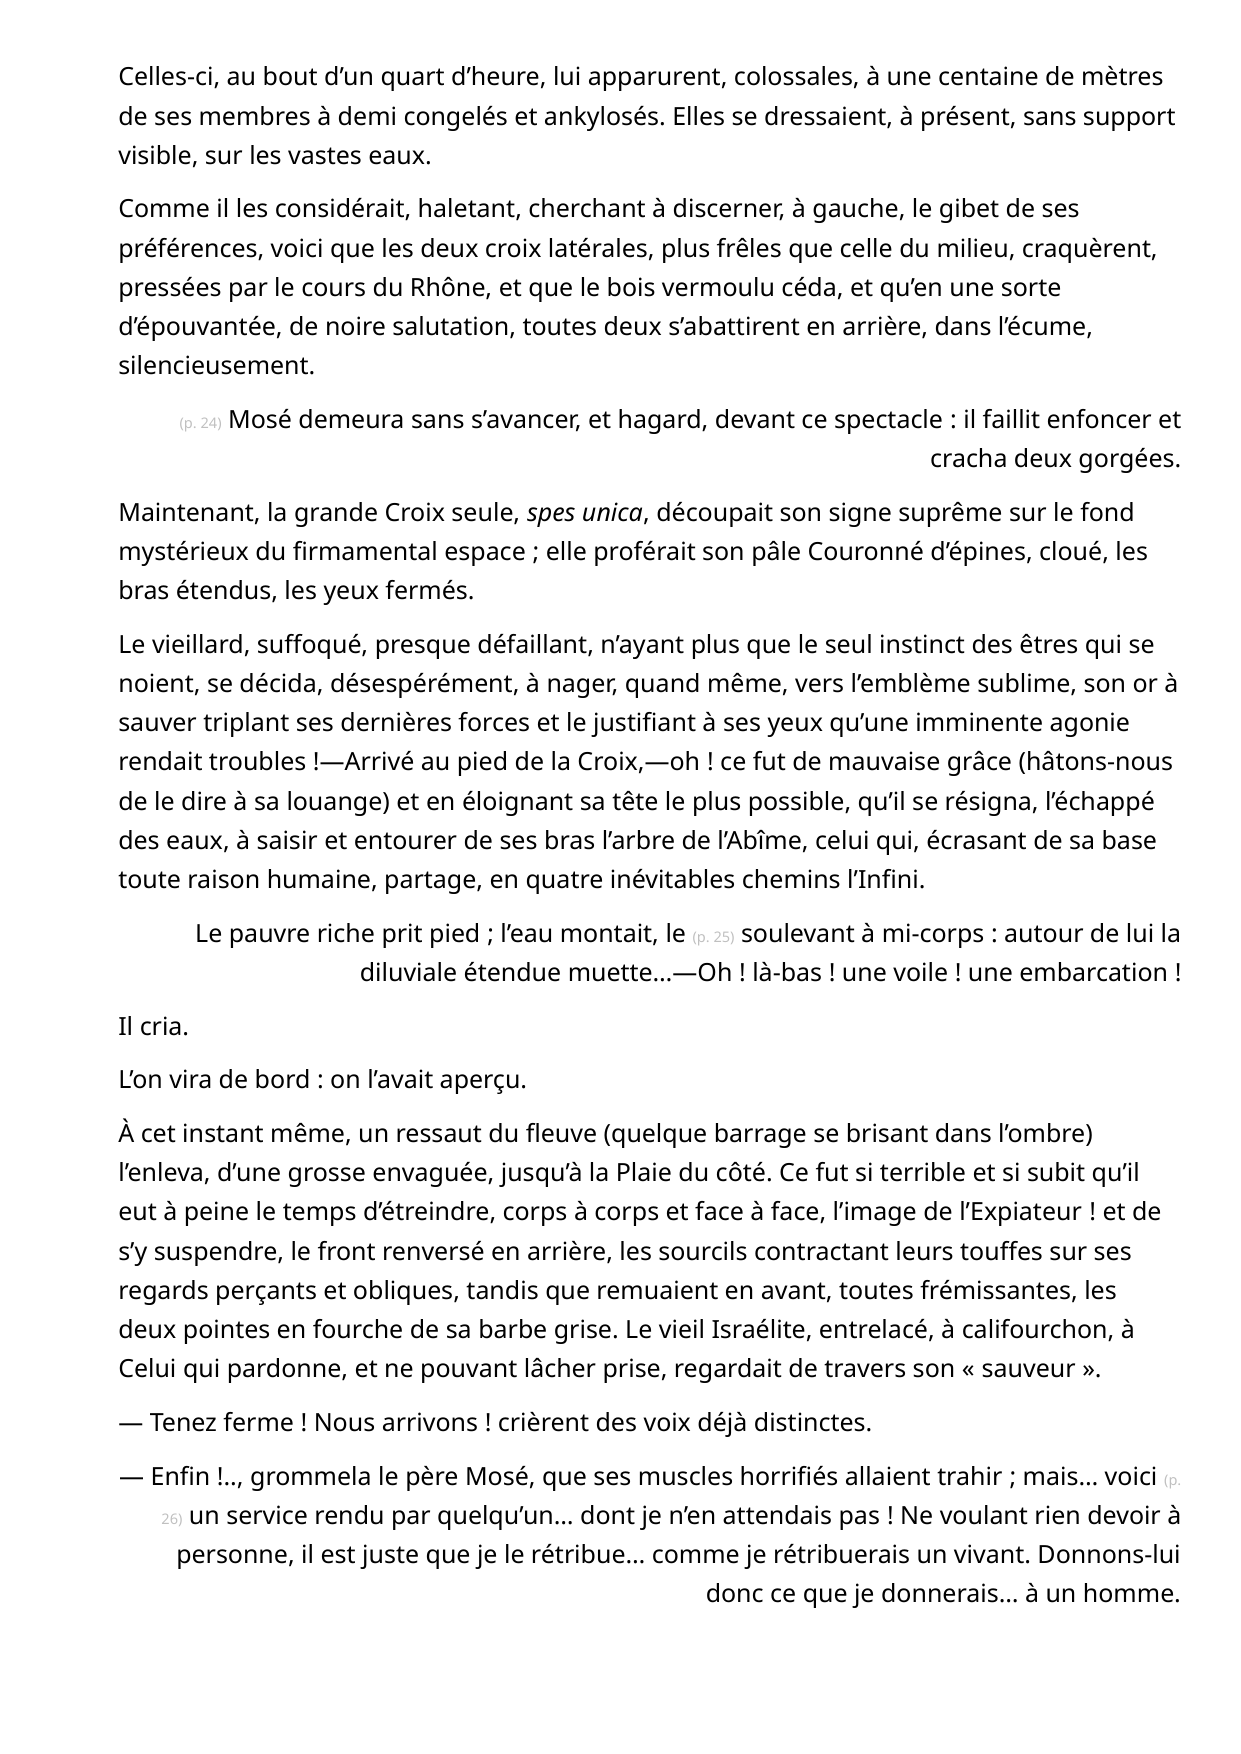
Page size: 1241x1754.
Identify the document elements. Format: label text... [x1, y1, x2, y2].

text — Enfin !.., grommela le père Mosé, que ses muscles horrifiés allaient trahir ; mais… voici (p. 26) un service rendu par quelqu’un… dont je n’en attendais pas ! Ne voulant rien devoir à personne, il est juste que je le rétribue… comme je rétribuerais un vivant. Donnons-lui donc ce que je donnerais… à un homme. [118, 1458, 1181, 1610]
text Le pauvre riche prit pied ; l’eau montait, le (p. 25) soulevant à mi-corps : autour de lui la diluviale étendue muette…—Oh ! là-bas ! une voile ! une embarcation ! [118, 915, 1181, 988]
text Celles-ci, au bout d’un quart d’heure, lui apparurent, colossales, à une centaine de mètres de ses membres à demi congelés et ankylosés. Elles se dressaient, à présent, sans support visible, sur les vastes eaux. [118, 59, 1181, 171]
text Comme il les considérait, haletant, cherchant à discerner, à gauche, le gibet de ses préférences, voici que les deux croix latérales, plus frêles que celle du milieu, craquèrent, pressées par le cours du Rhône, et que le bois vermoulu céda, et qu’en une sorte d’épouvantée, de noire salutation, toutes deux s’abattirent en arrière, dans l’écume, silencieusement. [118, 191, 1181, 382]
text Il cria. [118, 1008, 1181, 1042]
text Maintenant, la grande Croix seule, spes unica, découpait son signe suprême sur le fond mystérieux du firmamental espace ; elle proférait son pâle Couronné d’épines, cloué, les bras étendus, les yeux fermés. [118, 494, 1181, 607]
text — Tenez ferme ! Nous arrivons ! crièrent des voix déjà distinctes. [118, 1404, 1181, 1438]
text L’on vira de bord : on l’avait aperçu. [118, 1062, 1181, 1096]
text À cet instant même, un ressaut du fleuve (quelque barrage se brisant dans l’ombre) l’enleva, d’une grosse envaguée, jusqu’à la Plaie du côté. Ce fut si terrible et si subit qu’il eut à peine le temps d’étreindre, corps à corps et face à face, l’image de l’Expiateur ! et de s’y suspendre, le front renversé en arrière, les sourcils contractant leurs touffes sur ses regards perçants et obliques, tandis que remuaient en avant, toutes frémissantes, les deux pointes en fourche de sa barbe grise. Le vieil Israélite, entrelacé, à califourchon, à Celui qui pardonne, et ne pouvant lâcher prise, regardait de travers son « sauveur ». [118, 1116, 1181, 1385]
text (p. 24) Mosé demeura sans s’avancer, et hagard, devant ce spectacle : il faillit enfoncer et cracha deux gorgées. [118, 402, 1181, 475]
text Le vieillard, suffoqué, presque défaillant, n’ayant plus que le seul instinct des êtres qui se noient, se décida, désespérément, à nager, quand même, vers l’emblème sublime, son or à sauver triplant ses dernières forces et le justifiant à ses yeux qu’une imminente agonie rendait troubles !—Arrivé au pied de la Croix,—oh ! ce fut de mauvaise grâce (hâtons-nous de le dire à sa louange) et en éloignant sa tête le plus possible, qu’il se résigna, l’échappé des eaux, à saisir et entourer de ses bras l’arbre de l’Abîme, celui qui, écrasant de sa base toute raison humaine, partage, en quatre inévitables chemins l’Infini. [118, 627, 1181, 896]
